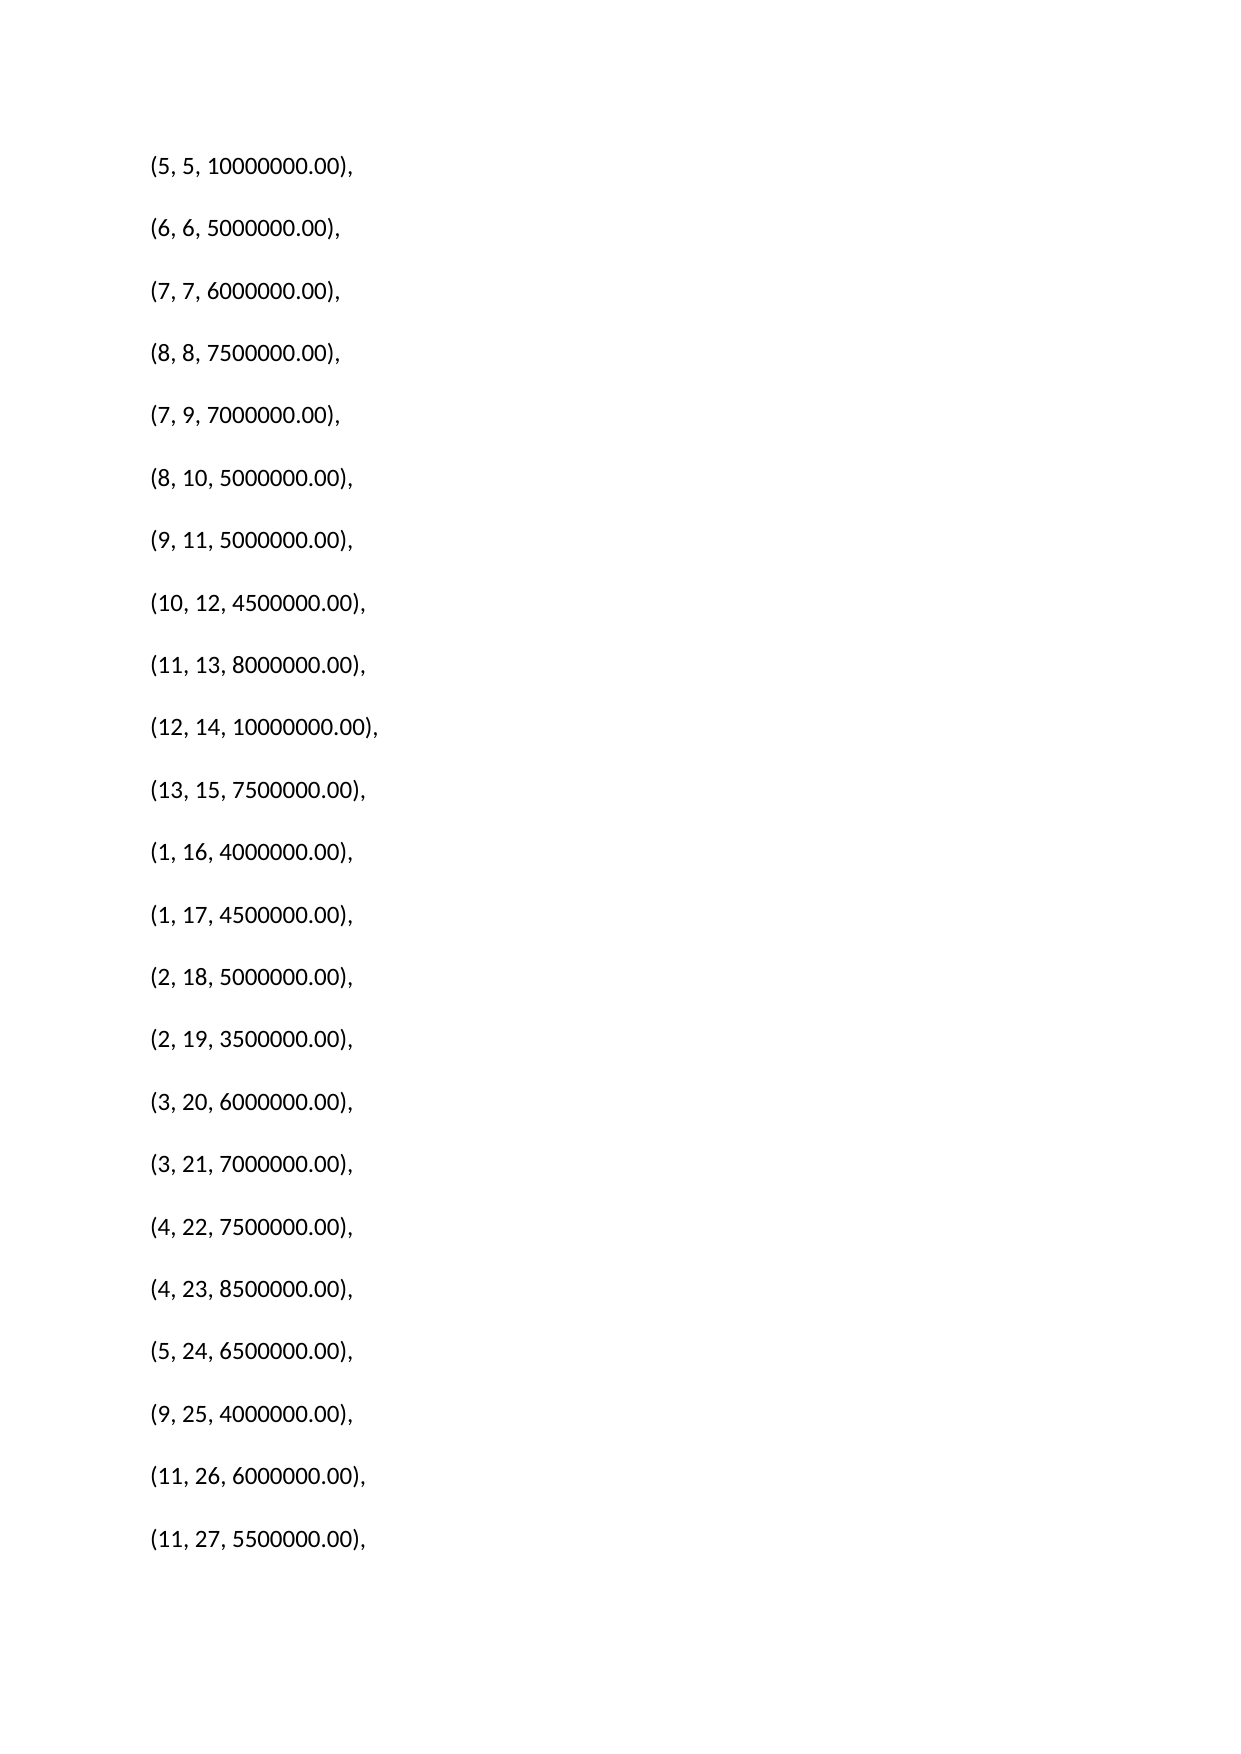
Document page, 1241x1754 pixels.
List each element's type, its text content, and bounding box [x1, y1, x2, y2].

text (11, 13, 8000000.00), [150, 649, 1090, 680]
text (5, 24, 6500000.00), [150, 1336, 1090, 1366]
text (4, 23, 8500000.00), [150, 1273, 1090, 1304]
text (12, 14, 10000000.00), [150, 712, 1090, 742]
text (9, 11, 5000000.00), [150, 524, 1090, 555]
text (2, 19, 3500000.00), [150, 1023, 1090, 1054]
text (11, 26, 6000000.00), [150, 1460, 1090, 1491]
text (11, 27, 5500000.00), [150, 1523, 1090, 1553]
text (4, 22, 7500000.00), [150, 1211, 1090, 1241]
text (8, 10, 5000000.00), [150, 462, 1090, 492]
text (5, 5, 10000000.00), [150, 150, 1090, 181]
text (1, 17, 4500000.00), [150, 899, 1090, 929]
text (7, 9, 7000000.00), [150, 399, 1090, 430]
text (8, 8, 7500000.00), [150, 337, 1090, 368]
text (1, 16, 4000000.00), [150, 836, 1090, 867]
text (13, 15, 7500000.00), [150, 774, 1090, 804]
text (2, 18, 5000000.00), [150, 961, 1090, 992]
text (10, 12, 4500000.00), [150, 587, 1090, 617]
text (7, 7, 6000000.00), [150, 275, 1090, 305]
text (6, 6, 5000000.00), [150, 212, 1090, 243]
text (3, 20, 6000000.00), [150, 1086, 1090, 1116]
text (9, 25, 4000000.00), [150, 1398, 1090, 1428]
text (3, 21, 7000000.00), [150, 1148, 1090, 1179]
